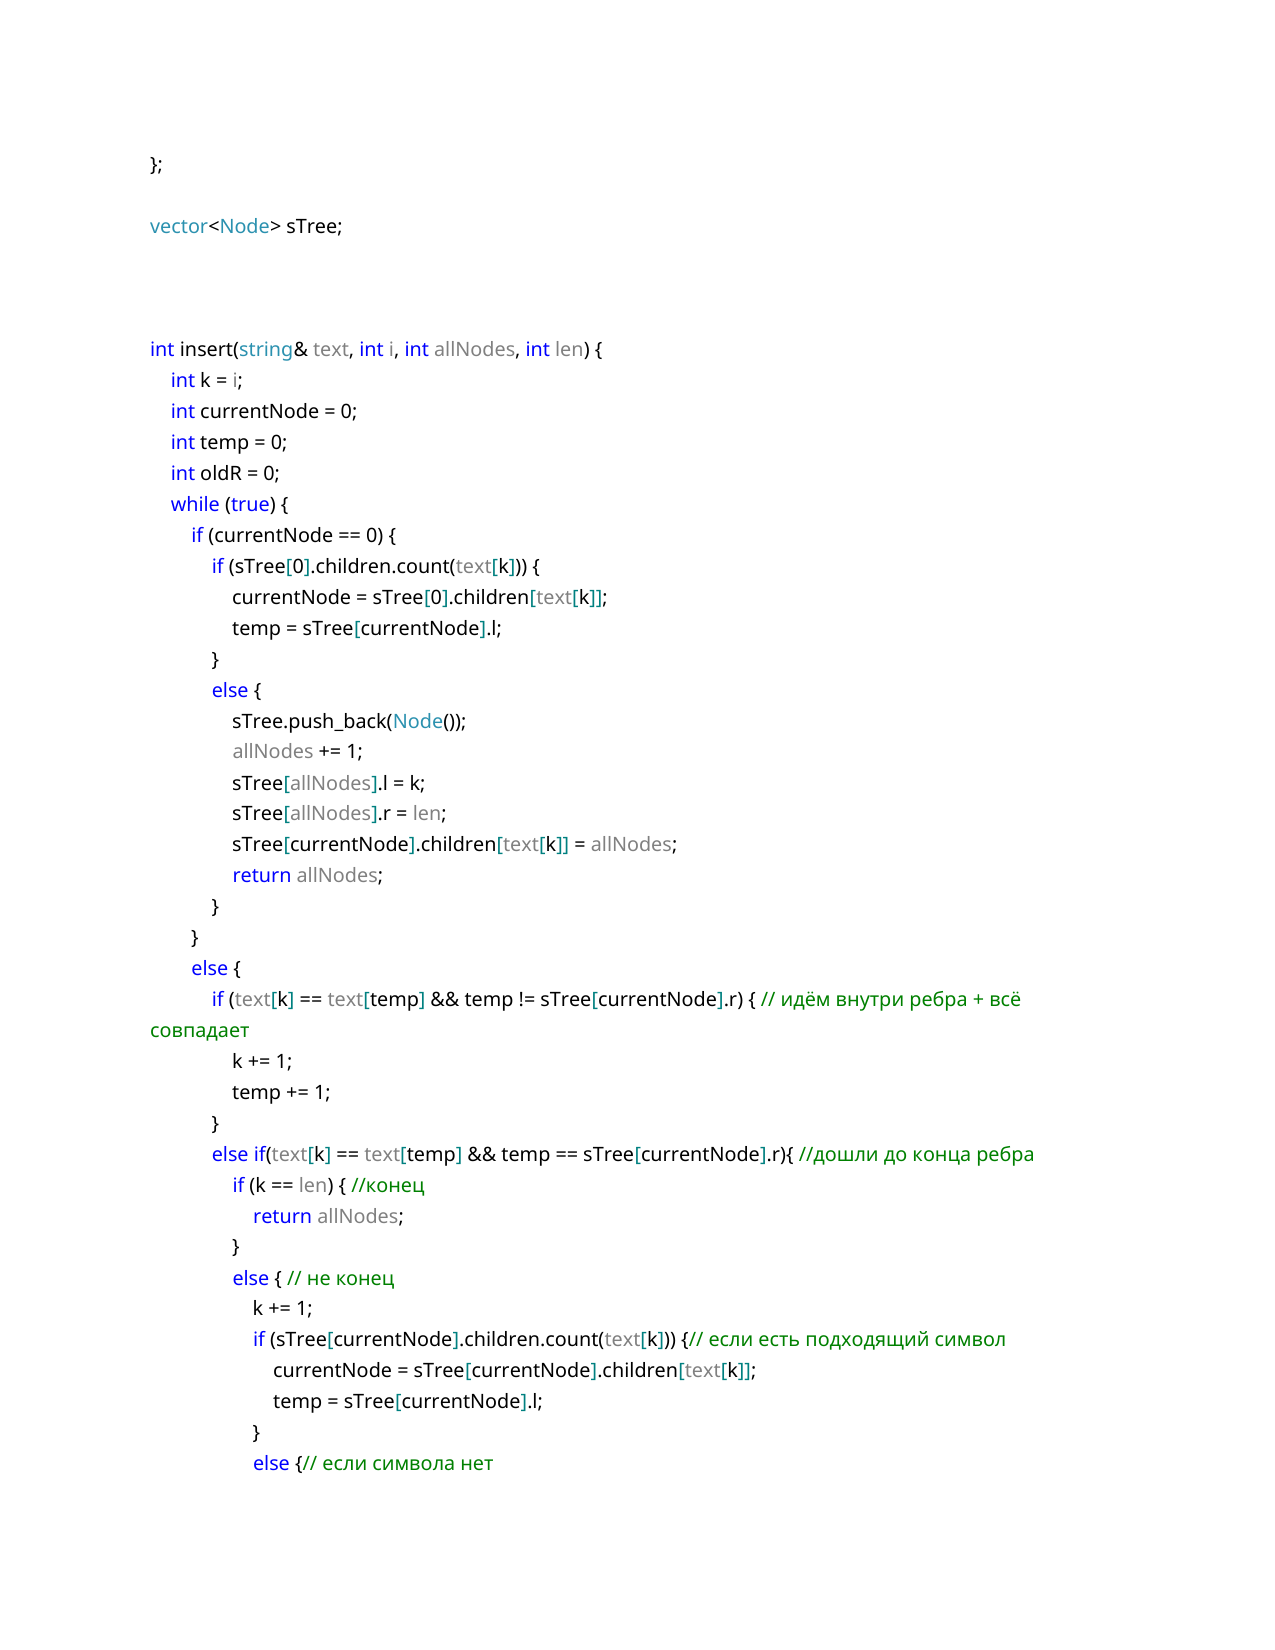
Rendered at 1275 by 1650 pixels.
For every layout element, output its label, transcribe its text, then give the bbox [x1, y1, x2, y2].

text if (sTree[currentNode].children.count(text[k])) {// если есть подходящий символ [150, 1326, 1125, 1353]
text int insert(string& text, int i, int allNodes, int len) { [150, 336, 1125, 363]
text int oldR = 0; [150, 459, 1125, 486]
text }; [150, 150, 1125, 177]
text else {// если символа нет [150, 1449, 1125, 1476]
text int currentNode = 0; [150, 397, 1125, 424]
text currentNode = sTree[0].children[text[k]]; [150, 583, 1125, 610]
text sTree[currentNode].children[text[k]] = allNodes; [150, 831, 1125, 858]
text } [150, 892, 1125, 919]
text sTree[allNodes].l = k; [150, 769, 1125, 796]
text if (sTree[0].children.count(text[k])) { [150, 552, 1125, 579]
text } [150, 923, 1125, 950]
text while (true) { [150, 490, 1125, 517]
text return allNodes; [150, 1202, 1125, 1229]
text if (currentNode == 0) { [150, 521, 1125, 548]
text } [150, 645, 1125, 672]
text allNodes += 1; [150, 738, 1125, 765]
text else { // не конец [150, 1264, 1125, 1291]
text } [150, 1418, 1125, 1445]
text else if(text[k] == text[temp] && temp == sTree[currentNode].r){ //дошли до конца ребра [150, 1140, 1125, 1167]
text else { [150, 676, 1125, 703]
text if (text[k] == text[temp] && temp != sTree[currentNode].r) { // идём внутри ребра + всё совпадает [150, 985, 1125, 1043]
text k += 1; [150, 1047, 1125, 1074]
text else { [150, 954, 1125, 981]
text if (k == len) { //конец [150, 1171, 1125, 1198]
text } [150, 1109, 1125, 1136]
text vector<Node> sTree; [150, 212, 1125, 239]
text temp = sTree[currentNode].l; [150, 614, 1125, 641]
text sTree.push_back(Node()); [150, 707, 1125, 734]
text } [150, 1233, 1125, 1260]
text temp += 1; [150, 1078, 1125, 1105]
text sTree[allNodes].r = len; [150, 800, 1125, 827]
text temp = sTree[currentNode].l; [150, 1387, 1125, 1414]
text int k = i; [150, 367, 1125, 393]
text currentNode = sTree[currentNode].children[text[k]]; [150, 1357, 1125, 1383]
text int temp = 0; [150, 428, 1125, 455]
text return allNodes; [150, 862, 1125, 888]
text k += 1; [150, 1295, 1125, 1322]
